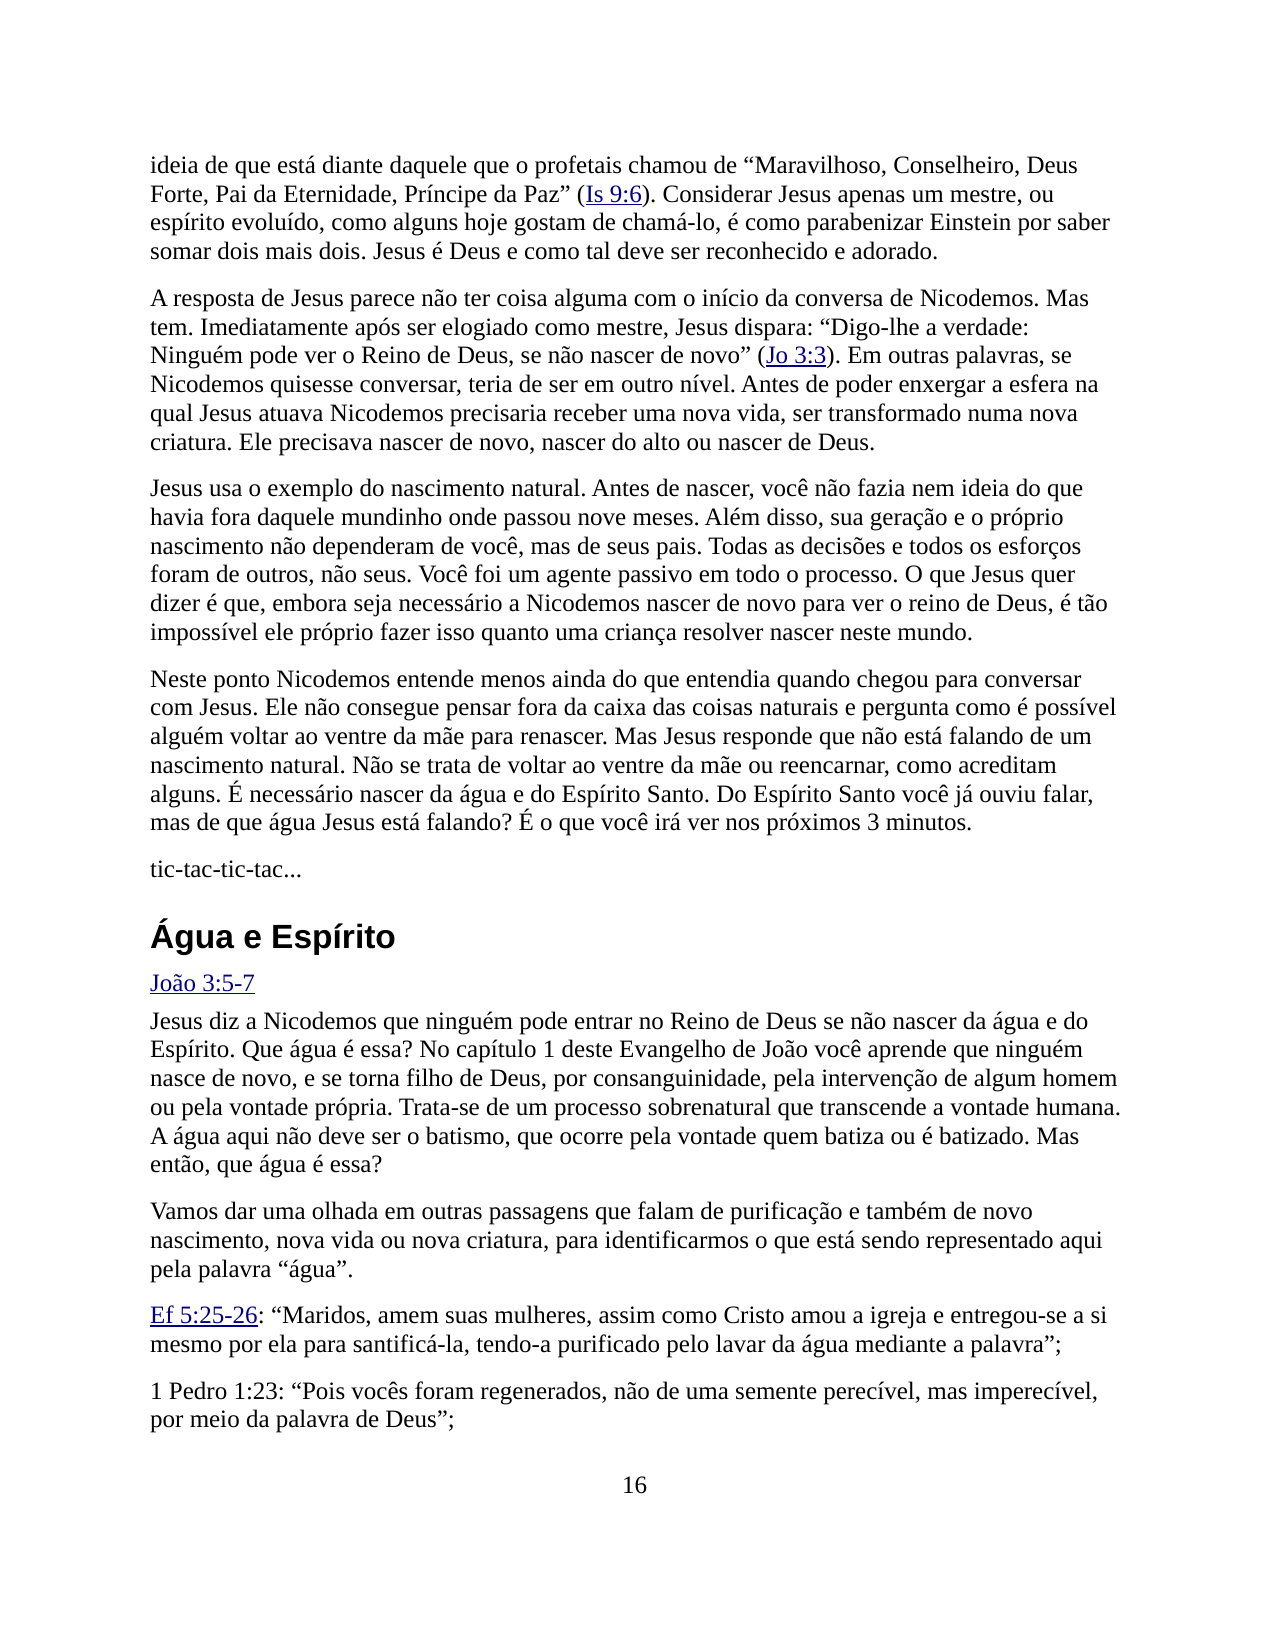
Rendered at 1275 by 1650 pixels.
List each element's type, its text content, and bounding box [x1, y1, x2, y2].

text Neste ponto Nicodemos entende menos ainda do que entendia quando chegou para conversar com Jesus. Ele não consegue pensar fora da caixa das coisas naturais e pergunta como é possível alguém voltar ao ventre da mãe para renascer. Mas Jesus responde que não está falando de um nascimento natural. Não se trata de voltar ao ventre da mãe ou reencarnar, como acreditam alguns. É necessário nascer da água e do Espírito Santo. Do Espírito Santo você já ouviu falar, mas de que água Jesus está falando? É o que você irá ver nos próximos 3 minutos. [150, 664, 1125, 836]
text ideia de que está diante daquele que o profetais chamou de “Maravilhoso, Conselheiro, Deus Forte, Pai da Eternidade, Príncipe da Paz” (Is 9:6). Considerar Jesus apenas um mestre, ou espírito evoluído, como alguns hoje gostam de chamá-lo, é como parabenizar Einstein por saber somar dois mais dois. Jesus é Deus e como tal deve ser reconhecido e adorado. [150, 150, 1125, 265]
text Vamos dar uma olhada em outras passagens que falam de purificação e também de novo nascimento, nova vida ou nova criatura, para identificarmos o que está sendo representado aqui pela palavra “água”. [150, 1196, 1125, 1282]
text A resposta de Jesus parece não ter coisa alguma com o início da conversa de Nicodemos. Mas tem. Imediatamente após ser elogiado como mestre, Jesus dispara: “Digo-lhe a verdade: Ninguém pode ver o Reino de Deus, se não nascer de novo” (Jo 3:3). Em outras palavras, se Nicodemos quisesse conversar, teria de ser em outro nível. Antes de poder enxergar a esfera na qual Jesus atuava Nicodemos precisaria receber uma nova vida, ser transformado numa nova criatura. Ele precisava nascer de novo, nascer do alto ou nascer de Deus. [150, 283, 1125, 455]
text Jesus usa o exemplo do nascimento natural. Antes de nascer, você não fazia nem ideia do que havia fora daquele mundinho onde passou nove meses. Além disso, sua geração e o próprio nascimento não dependeram de você, mas de seus pais. Todas as decisões e todos os esforços foram de outros, não seus. Você foi um agente passivo em todo o processo. O que Jesus quer dizer é que, embora seja necessário a Nicodemos nascer de novo para ver o reino de Deus, é tão impossível ele próprio fazer isso quanto uma criança resolver nascer neste mundo. [150, 473, 1125, 646]
text João 3:5-7 [150, 968, 1125, 997]
text 1 Pedro 1:23: “Pois vocês foram regenerados, não de uma semente perecível, mas imperecível, por meio da palavra de Deus”; [150, 1376, 1125, 1433]
text tic-tac-tic-tac... [150, 854, 1125, 883]
subtitle Água e Espírito [150, 917, 1125, 956]
text Ef 5:25-26: “Maridos, amem suas mulheres, assim como Cristo amou a igreja e entregou-se a si mesmo por ela para santificá-la, tendo-a purificado pelo lavar da água mediante a palavra”; [150, 1300, 1125, 1358]
text Jesus diz a Nicodemos que ninguém pode entrar no Reino de Deus se não nascer da água e do Espírito. Que água é essa? No capítulo 1 deste Evangelho de João você aprende que ninguém nasce de novo, e se torna filho de Deus, por consanguinidade, pela intervenção de algum homem ou pela vontade própria. Trata-se de um processo sobrenatural que transcende a vontade humana. A água aqui não deve ser o batismo, que ocorre pela vontade quem batiza ou é batizado. Mas então, que água é essa? [150, 1006, 1125, 1178]
